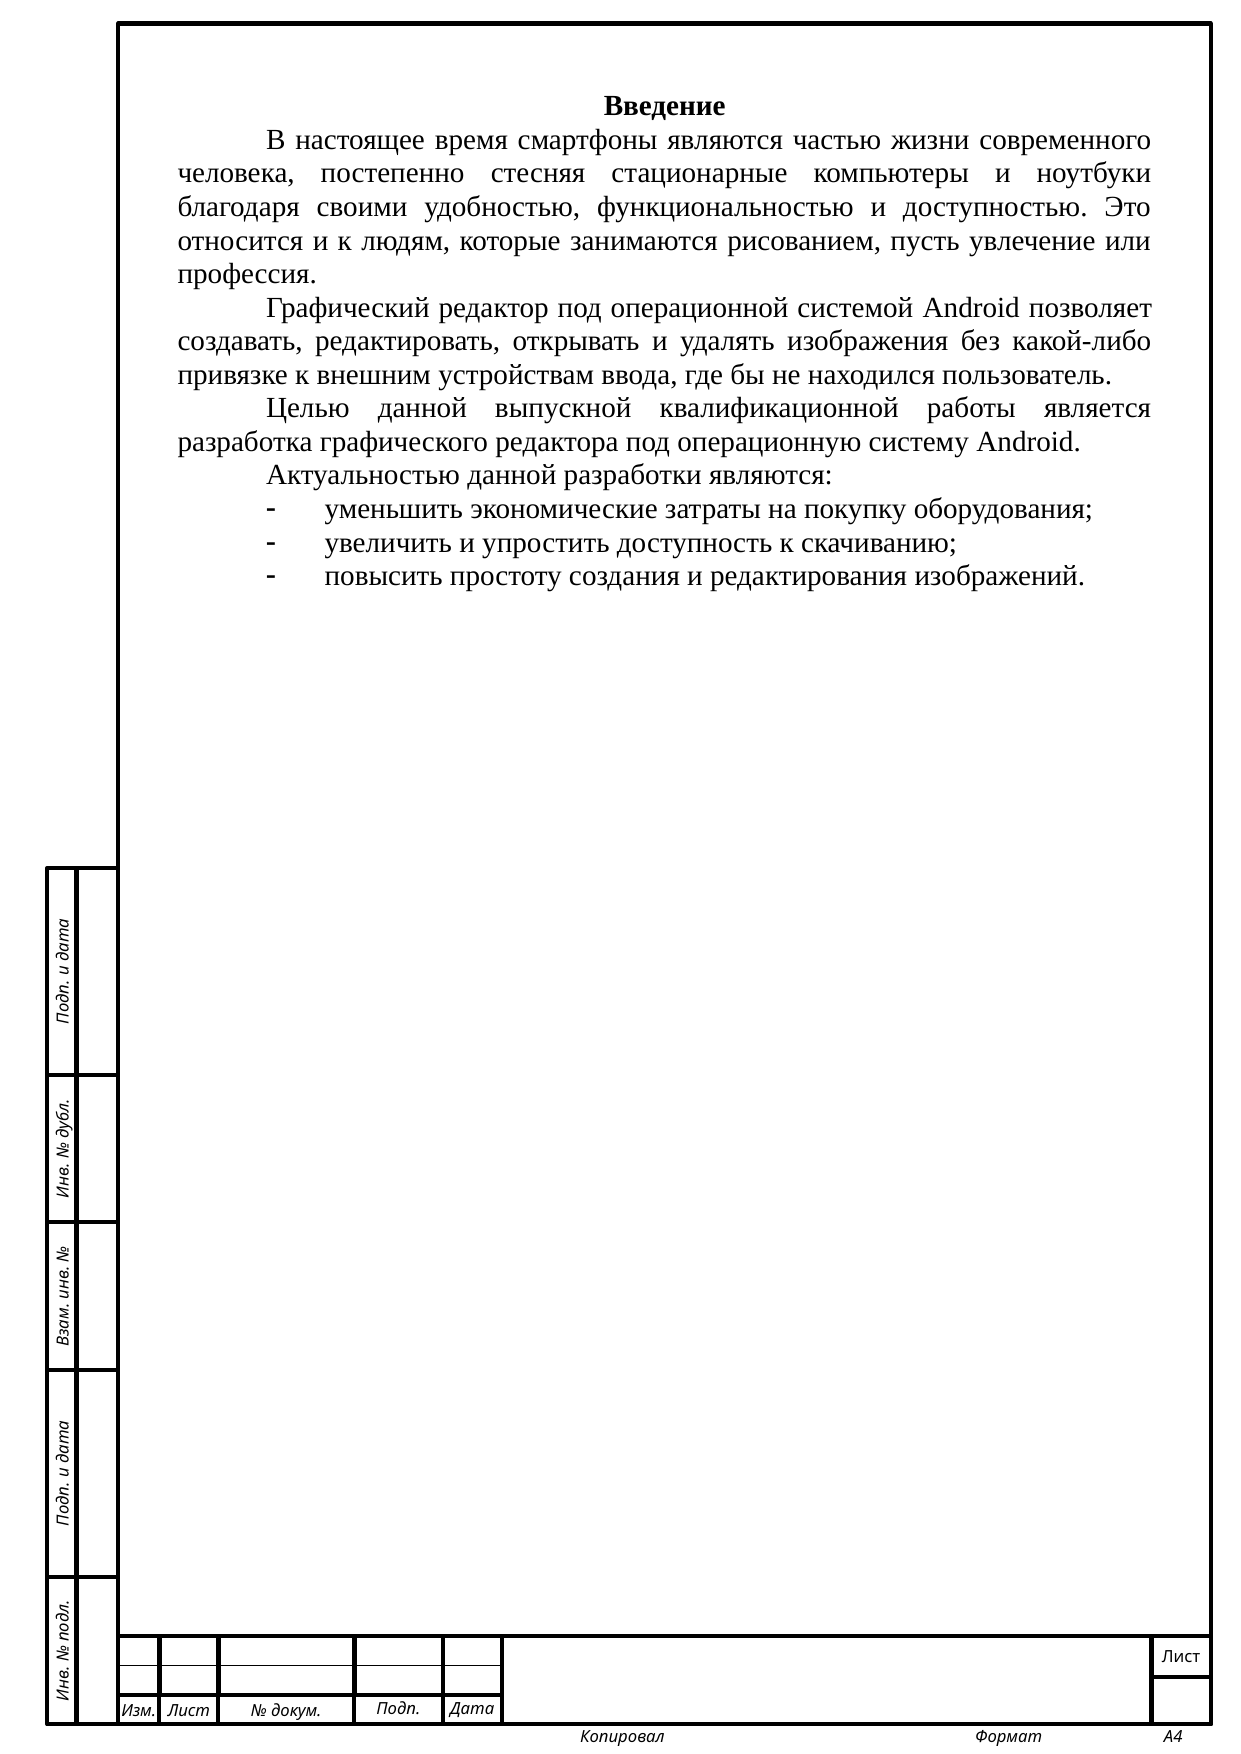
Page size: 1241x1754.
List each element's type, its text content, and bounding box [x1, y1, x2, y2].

list увеличить и упростить доступность к скачиванию; [177, 525, 1152, 558]
list повысить простоту создания и редактирования изображений. [177, 558, 1152, 592]
text В настоящее время смартфоны являются частью жизни современного человека, постепенно стесняя стационарные компьютеры и ноутбуки благодаря своими удобностью, функциональностью и доступностью. Это относится и к людям, которые занимаются рисованием, пусть увлечение или профессия. [177, 122, 1152, 290]
subtitle Введение [177, 88, 1152, 122]
text Графический редактор под операционной системой Android позволяет создавать, редактировать, открывать и удалять изображения без какой-либо привязке к внешним устройствам ввода, где бы не находился пользователь. [177, 290, 1152, 390]
list уменьшить экономические затраты на покупку оборудования; [177, 491, 1152, 525]
text Целью данной выпускной квалификационной работы является разработка графического редактора под операционную систему Android. [177, 390, 1152, 457]
text Актуальностью данной разработки являются: [177, 457, 1152, 491]
